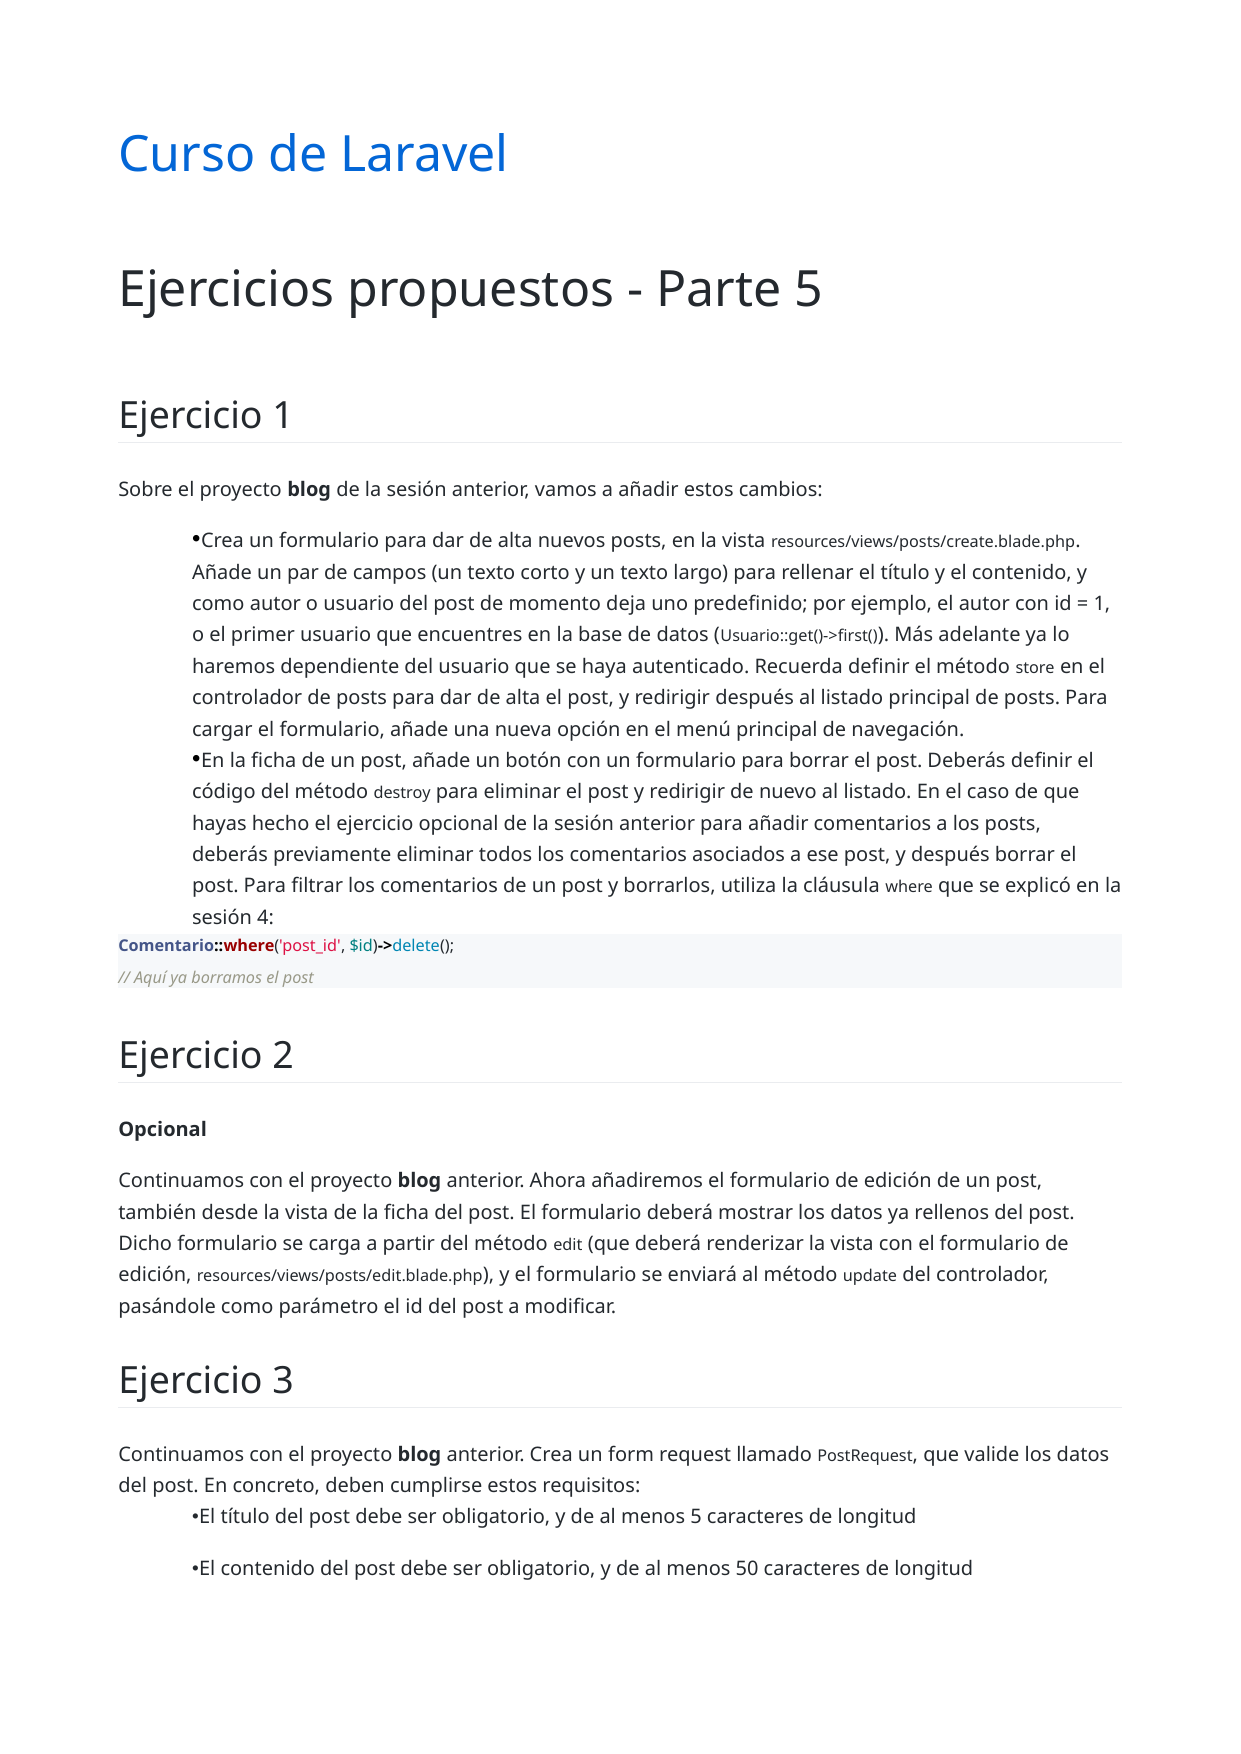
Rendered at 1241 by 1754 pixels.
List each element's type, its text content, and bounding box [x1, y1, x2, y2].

text // Aquí ya borramos el post [118, 966, 1122, 988]
list El contenido del post debe ser obligatorio, y de al menos 50 caracteres de longitud [118, 1554, 1122, 1581]
subtitle Ejercicios propuestos - Parte 5 [118, 253, 1122, 321]
subtitle Ejercicio 3 [118, 1353, 1122, 1407]
text Comentario::where('post_id', $id)->delete(); [118, 934, 1122, 956]
text Continuamos con el proyecto blog anterior. Ahora añadiremos el formulario de edición de un post, también desde la vista de la ficha del post. El formulario deberá mostrar los datos ya rellenos del post. Dicho formulario se carga a partir del método edit (que deberá renderizar la vista con el formulario de edición, resources/views/posts/edit.blade.php), y el formulario se enviará al método update del controlador, pasándole como parámetro el id del post a modificar. [118, 1166, 1122, 1319]
text Opcional [118, 1115, 1122, 1142]
list En la ficha de un post, añade un botón con un formulario para borrar el post. Deberás definir el código del método destroy para eliminar el post y redirigir de nuevo al listado. En el caso de que hayas hecho el ejercicio opcional de la sesión anterior para añadir comentarios a los posts, deberás previamente eliminar todos los comentarios asociados a ese post, y después borrar el post. Para filtrar los comentarios de un post y borrarlos, utiliza la cláusula where que se explicó en la sesión 4: [118, 746, 1122, 930]
subtitle Curso de Laravel [118, 118, 1122, 186]
text Continuamos con el proyecto blog anterior. Crea un form request llamado PostRequest, que valide los datos del post. En concreto, deben cumplirse estos requisitos: [118, 1440, 1122, 1498]
list El título del post debe ser obligatorio, y de al menos 5 caracteres de longitud [118, 1503, 1122, 1530]
text Sobre el proyecto blog de la sesión anterior, vamos a añadir estos cambios: [118, 475, 1122, 502]
subtitle Ejercicio 2 [118, 1028, 1122, 1082]
subtitle Ejercicio 1 [118, 388, 1122, 442]
list Crea un formulario para dar de alta nuevos posts, en la vista resources/views/posts/create.blade.php. Añade un par de campos (un texto corto y un texto largo) para rellenar el título y el contenido, y como autor o usuario del post de momento deja uno predefinido; por ejemplo, el autor con id = 1, o el primer usuario que encuentres en la base de datos (Usuario::get()->first()). Más adelante ya lo haremos dependiente del usuario que se haya autenticado. Recuerda definir el método store en el controlador de posts para dar de alta el post, y redirigir después al listado principal de posts. Para cargar el formulario, añade una nueva opción en el menú principal de navegación. [118, 526, 1122, 742]
